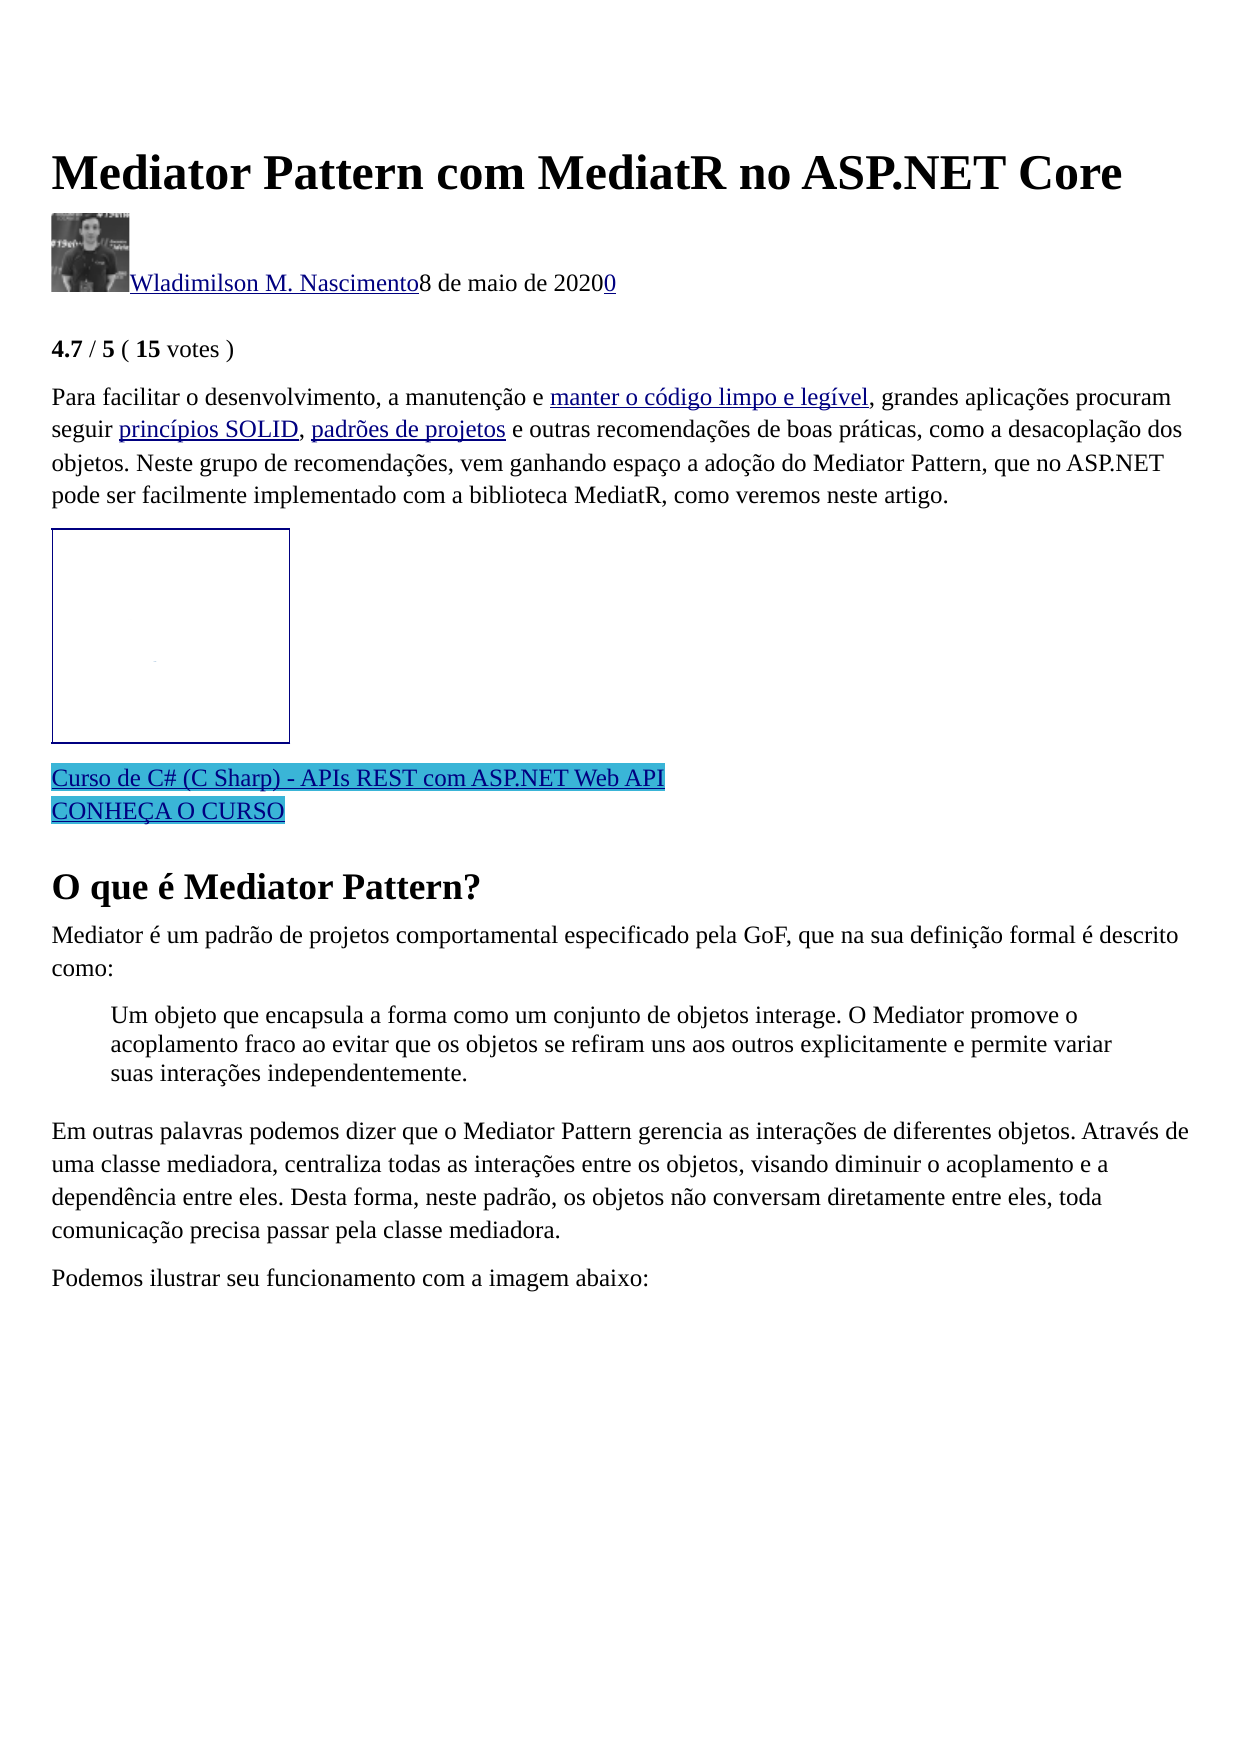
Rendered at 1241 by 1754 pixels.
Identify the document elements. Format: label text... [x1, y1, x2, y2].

text Mediator é um padrão de projetos comportamental especificado pela GoF, que na sua definição formal é descrito como: [51, 920, 1209, 982]
subtitle O que é Mediator Pattern? [51, 864, 1209, 907]
text Um objeto que encapsula a forma como um conjunto de objetos interage. O Mediator promove o acoplamento fraco ao evitar que os objetos se refiram uns aos outros explicitamente e permite variar suas interações independentemente. [110, 1000, 1150, 1087]
text CONHEÇA O CURSO [51, 796, 1209, 824]
text Para facilitar o desenvolvimento, a manutenção e manter o código limpo e legível, grandes aplicações procuram seguir princípios SOLID, padrões de projetos e outras recomendações de boas práticas, como a desacoplação dos objetos. Neste grupo de recomendações, vem ganhando espaço a adoção do Mediator Pattern, que no ASP.NET pode ser facilmente implementado com a biblioteca MediatR, como veremos neste artigo. [51, 382, 1209, 509]
text Wladimilson M. Nascimento8 de maio de 20200 [51, 213, 1209, 297]
text Curso de C# (C Sharp) - APIs REST com ASP.NET Web API [51, 763, 1209, 791]
picture [51, 213, 130, 292]
text Podemos ilustrar seu funcionamento com a imagem abaixo: [51, 1263, 1209, 1292]
text 4.7 / 5 ( 15 votes ) [51, 334, 1209, 363]
subtitle Mediator Pattern com MediatR no ASP.NET Core [51, 143, 1209, 201]
text Em outras palavras podemos dizer que o Mediator Pattern gerencia as interações de diferentes objetos. Através de uma classe mediadora, centraliza todas as interações entre os objetos, visando diminuir o acoplamento e a dependência entre eles. Desta forma, neste padrão, os objetos não conversam diretamente entre eles, toda comunicação precisa passar pela classe mediadora. [51, 1116, 1209, 1244]
